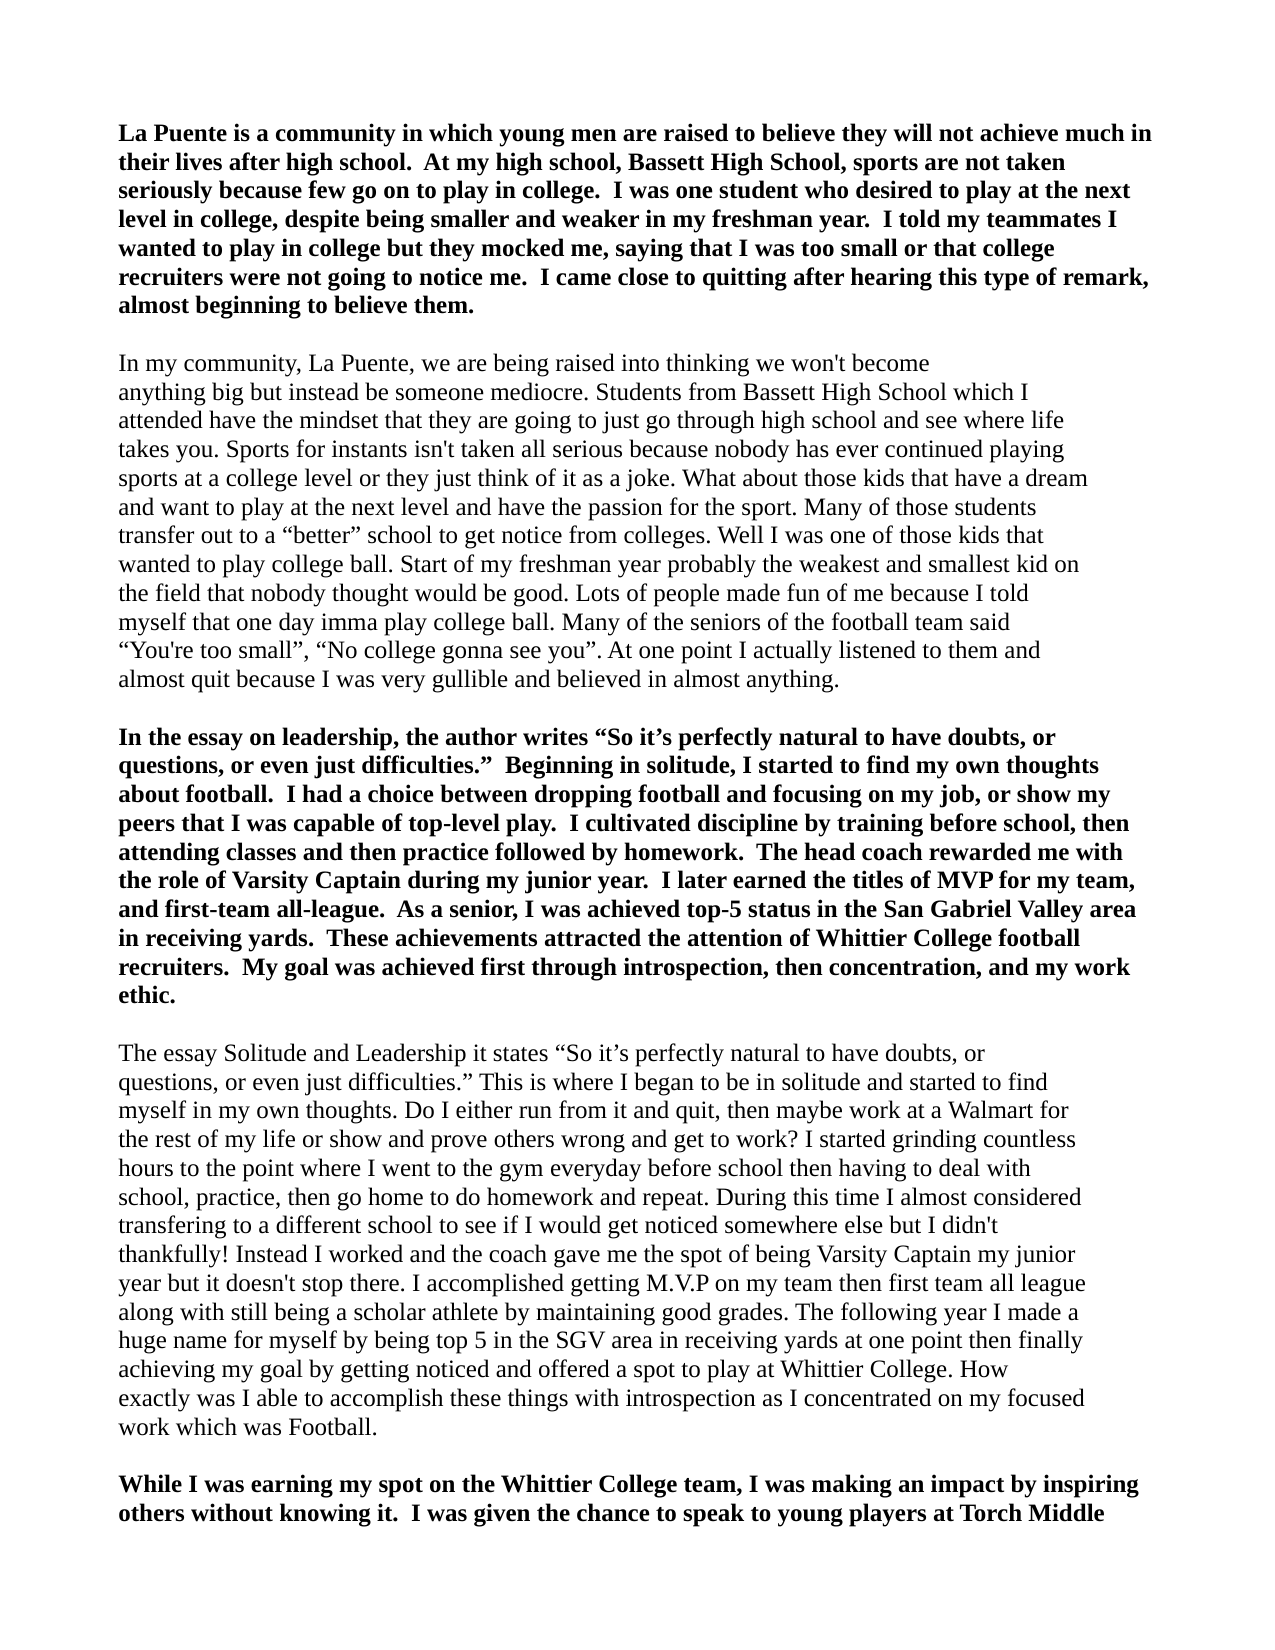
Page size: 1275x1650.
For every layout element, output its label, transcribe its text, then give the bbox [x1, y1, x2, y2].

text In the essay on leadership, the author writes “So it’s perfectly natural to have doubts, or questions, or even just difficulties.” Beginning in solitude, I started to find my own thoughts about football. I had a choice between dropping football and focusing on my job, or show my peers that I was capable of top-level play. I cultivated discipline by training before school, then attending classes and then practice followed by homework. The head coach rewarded me with the role of Varsity Captain during my junior year. I later earned the titles of MVP for my team, and first-team all-league. As a senior, I was achieved top-5 status in the San Gabriel Valley area in receiving yards. These achievements attracted the attention of Whittier College football recruiters. My goal was achieved first through introspection, then concentration, and my work ethic. [118, 722, 1157, 1009]
text thankfully! Instead I worked and the coach gave me the spot of being Varsity Captain my junior [118, 1239, 1157, 1268]
text attended have the mindset that they are going to just go through high school and see where life [118, 406, 1157, 434]
text the field that nobody thought would be good. Lots of people made fun of me because I told [118, 578, 1157, 607]
text myself that one day imma play college ball. Many of the seniors of the football team said [118, 607, 1157, 636]
text La Puente is a community in which young men are raised to believe they will not achieve much in their lives after high school. At my high school, Bassett High School, sports are not taken seriously because few go on to play in college. I was one student who desired to play at the next level in college, despite being smaller and weaker in my freshman year. I told my teammates I wanted to play in college but they mocked me, saying that I was too small or that college recruiters were not going to notice me. I came close to quitting after hearing this type of remark, almost beginning to believe them. [118, 118, 1157, 319]
text hours to the point where I went to the gym everyday before school then having to deal with [118, 1153, 1157, 1182]
text school, practice, then go home to do homework and repeat. During this time I almost considered [118, 1182, 1157, 1211]
text exactly was I able to accomplish these things with introspection as I concentrated on my focused [118, 1383, 1157, 1412]
text and want to play at the next level and have the passion for the sport. Many of those students [118, 492, 1157, 521]
text The essay Solitude and Leadership it states “So it’s perfectly natural to have doubts, or [118, 1038, 1157, 1067]
text wanted to play college ball. Start of my freshman year probably the weakest and smallest kid on [118, 549, 1157, 578]
text transfer out to a “better” school to get notice from colleges. Well I was one of those kids that [118, 521, 1157, 549]
text anything big but instead be someone mediocre. Students from Bassett High School which I [118, 377, 1157, 406]
text takes you. Sports for instants isn't taken all serious because nobody has ever continued playing [118, 434, 1157, 463]
text work which was Football. [118, 1412, 1157, 1441]
text In my community, La Puente, we are being raised into thinking we won't become [118, 348, 1157, 377]
text achieving my goal by getting noticed and offered a spot to play at Whittier College. How [118, 1354, 1157, 1383]
text While I was earning my spot on the Whittier College team, I was making an impact by inspiring others without knowing it. I was given the chance to speak to young players at Torch Middle [118, 1469, 1157, 1527]
text “You're too small”, “No college gonna see you”. At one point I actually listened to them and [118, 636, 1157, 664]
text year but it doesn't stop there. I accomplished getting M.V.P on my team then first team all league [118, 1268, 1157, 1297]
text huge name for myself by being top 5 in the SGV area in receiving yards at one point then finally [118, 1326, 1157, 1354]
text almost quit because I was very gullible and believed in almost anything. [118, 664, 1157, 693]
text transfering to a different school to see if I would get noticed somewhere else but I didn't [118, 1211, 1157, 1239]
text along with still being a scholar athlete by maintaining good grades. The following year I made a [118, 1297, 1157, 1326]
text myself in my own thoughts. Do I either run from it and quit, then maybe work at a Walmart for [118, 1096, 1157, 1124]
text questions, or even just difficulties.” This is where I began to be in solitude and started to find [118, 1067, 1157, 1096]
text sports at a college level or they just think of it as a joke. What about those kids that have a dream [118, 463, 1157, 492]
text the rest of my life or show and prove others wrong and get to work? I started grinding countless [118, 1124, 1157, 1153]
